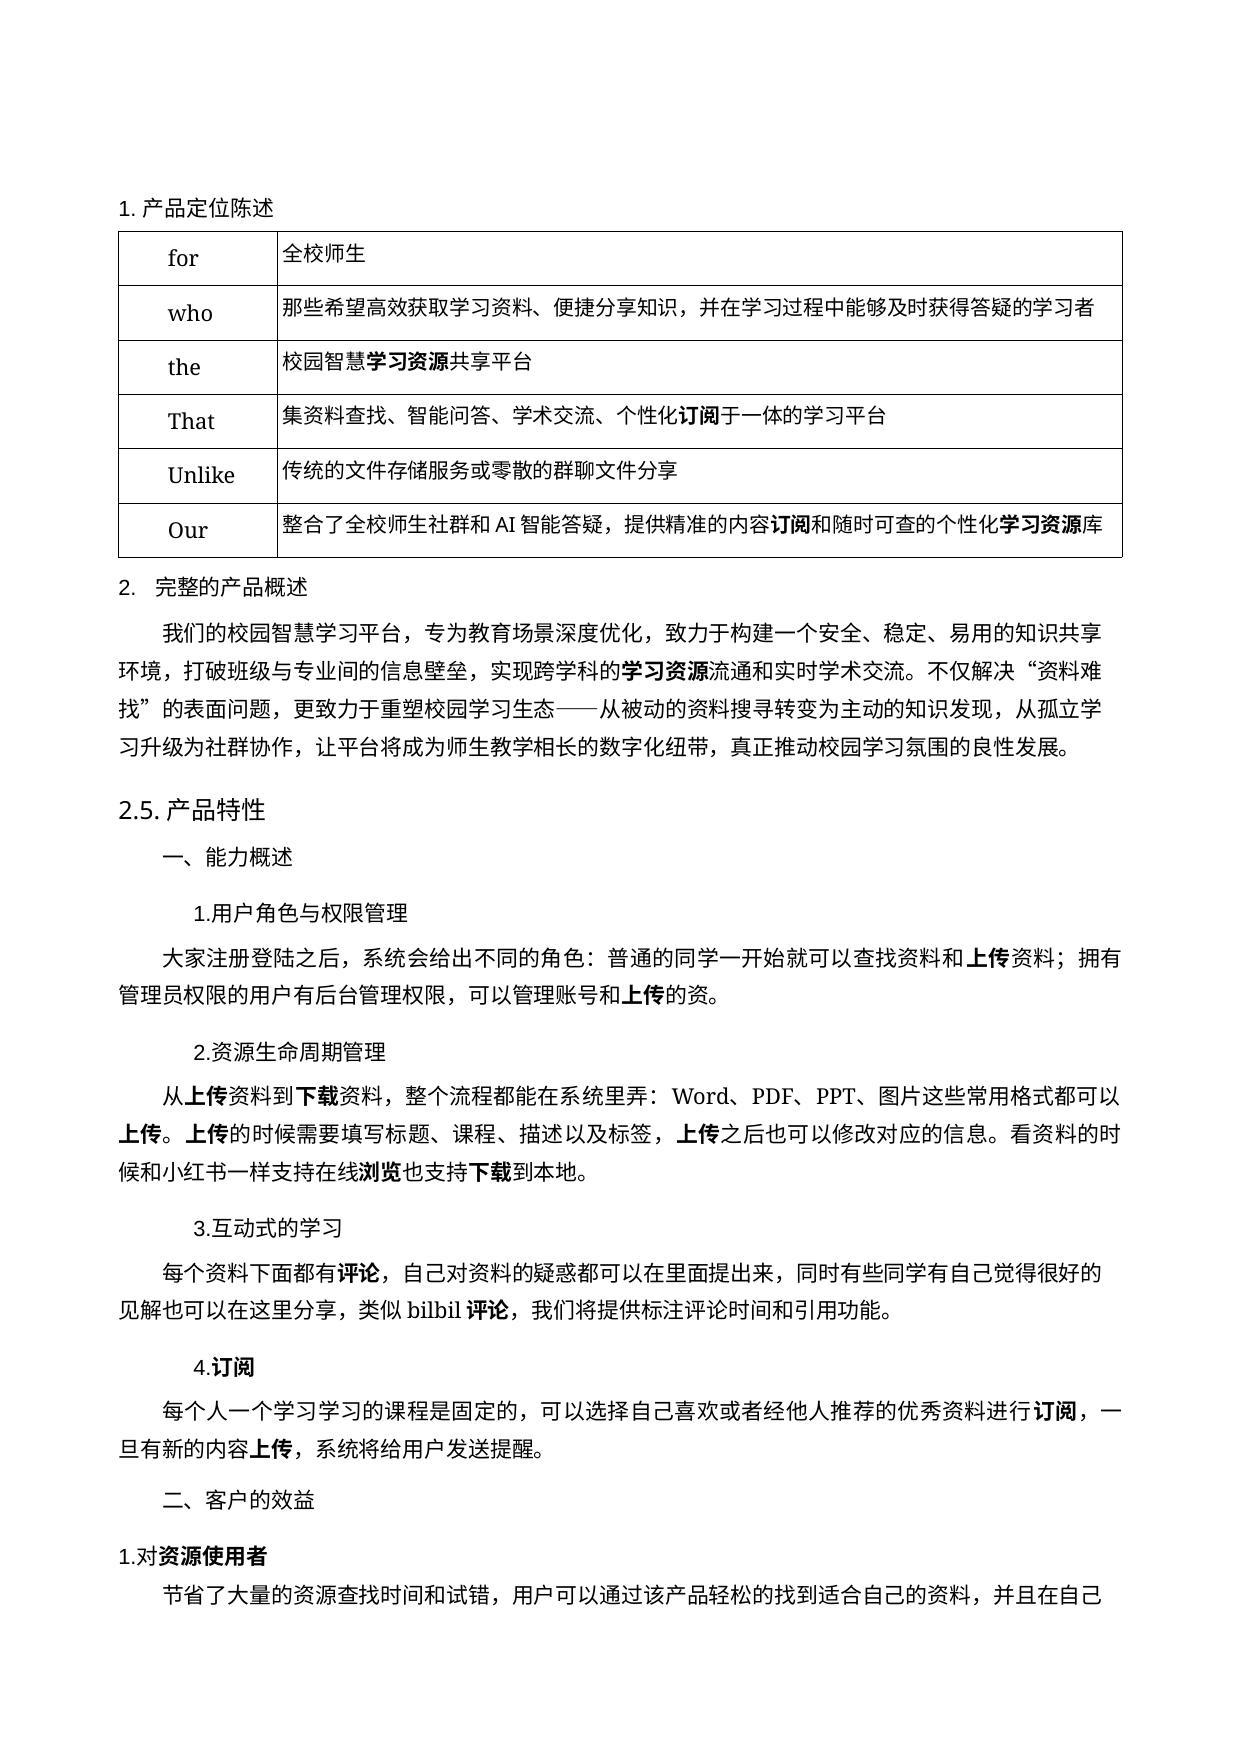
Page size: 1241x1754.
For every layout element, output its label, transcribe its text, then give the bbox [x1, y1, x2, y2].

subtitle 3.互动式的学习 [118, 1211, 1122, 1243]
text 我们的校园智慧学习平台，专为教育场景深度优化，致力于构建一个安全、稳定、易用的知识共享环境，打破班级与专业间的信息壁垒，实现跨学科的学习资源流通和实时学术交流。不仅解决“资料难找”的表面问题，更致力于重塑校园学习生态——从被动的资料搜寻转变为主动的知识发现，从孤立学习升级为社群协作，让平台将成为师生教学相长的数字化纽带，真正推动校园学习氛围的良性发展。 [118, 616, 1122, 761]
table_cell Unlike [119, 449, 277, 502]
table_cell the [119, 341, 277, 394]
subtitle 完整的产品概述 [118, 568, 1122, 603]
table_cell 校园智慧学习资源共享平台 [278, 341, 1122, 394]
table_cell who [119, 286, 277, 339]
text 每个人一个学习学习的课程是固定的，可以选择自己喜欢或者经他人推荐的优秀资料进行订阅，一旦有新的内容上传，系统将给用户发送提醒。 [118, 1394, 1122, 1464]
table_cell 传统的文件存储服务或零散的群聊文件分享 [278, 449, 1122, 502]
table_header for [119, 232, 277, 285]
subtitle 4.订阅 [118, 1350, 1122, 1381]
text 大家注册登陆之后，系统会给出不同的角色：普通的同学一开始就可以查找资料和上传资料；拥有管理员权限的用户有后台管理权限，可以管理账号和上传的资。 [118, 941, 1122, 1010]
text 节省了大量的资源查找时间和试错，用户可以通过该产品轻松的找到适合自己的资料，并且在自己 [118, 1577, 1122, 1611]
table_cell 集资料查找、智能问答、学术交流、个性化订阅于一体的学习平台 [278, 395, 1122, 448]
table_cell 整合了全校师生社群和AI智能答疑，提供精准的内容订阅和随时可查的个性化学习资源库 [278, 504, 1122, 557]
text 一、能力概述 [118, 840, 1122, 872]
text 从上传资料到下载资料，整个流程都能在系统里弄：Word、PDF、PPT、图片这些常用格式都可以上传。上传的时候需要填写标题、课程、描述以及标签，上传之后也可以修改对应的信息。看资料的时候和小红书一样支持在线浏览也支持下载到本地。 [118, 1079, 1122, 1187]
subtitle 产品定位陈述 [118, 188, 1122, 224]
table_header 全校师生 [278, 232, 1122, 285]
text 二、客户的效益 [118, 1483, 1122, 1514]
text 每个资料下面都有评论，自己对资料的疑惑都可以在里面提出来，同时有些同学有自己觉得很好的见解也可以在这里分享，类似bilbil评论，我们将提供标注评论时间和引用功能。 [118, 1256, 1122, 1325]
subtitle 产品特性 [118, 790, 1122, 826]
subtitle 1.用户角色与权限管理 [118, 896, 1122, 928]
subtitle 2.资源生命周期管理 [118, 1035, 1122, 1066]
table_cell Our [119, 504, 277, 557]
subtitle 1.对资源使用者 [118, 1539, 1122, 1571]
table_cell 那些希望高效获取学习资料、便捷分享知识，并在学习过程中能够及时获得答疑的学习者 [278, 286, 1122, 339]
table_cell That [119, 395, 277, 448]
